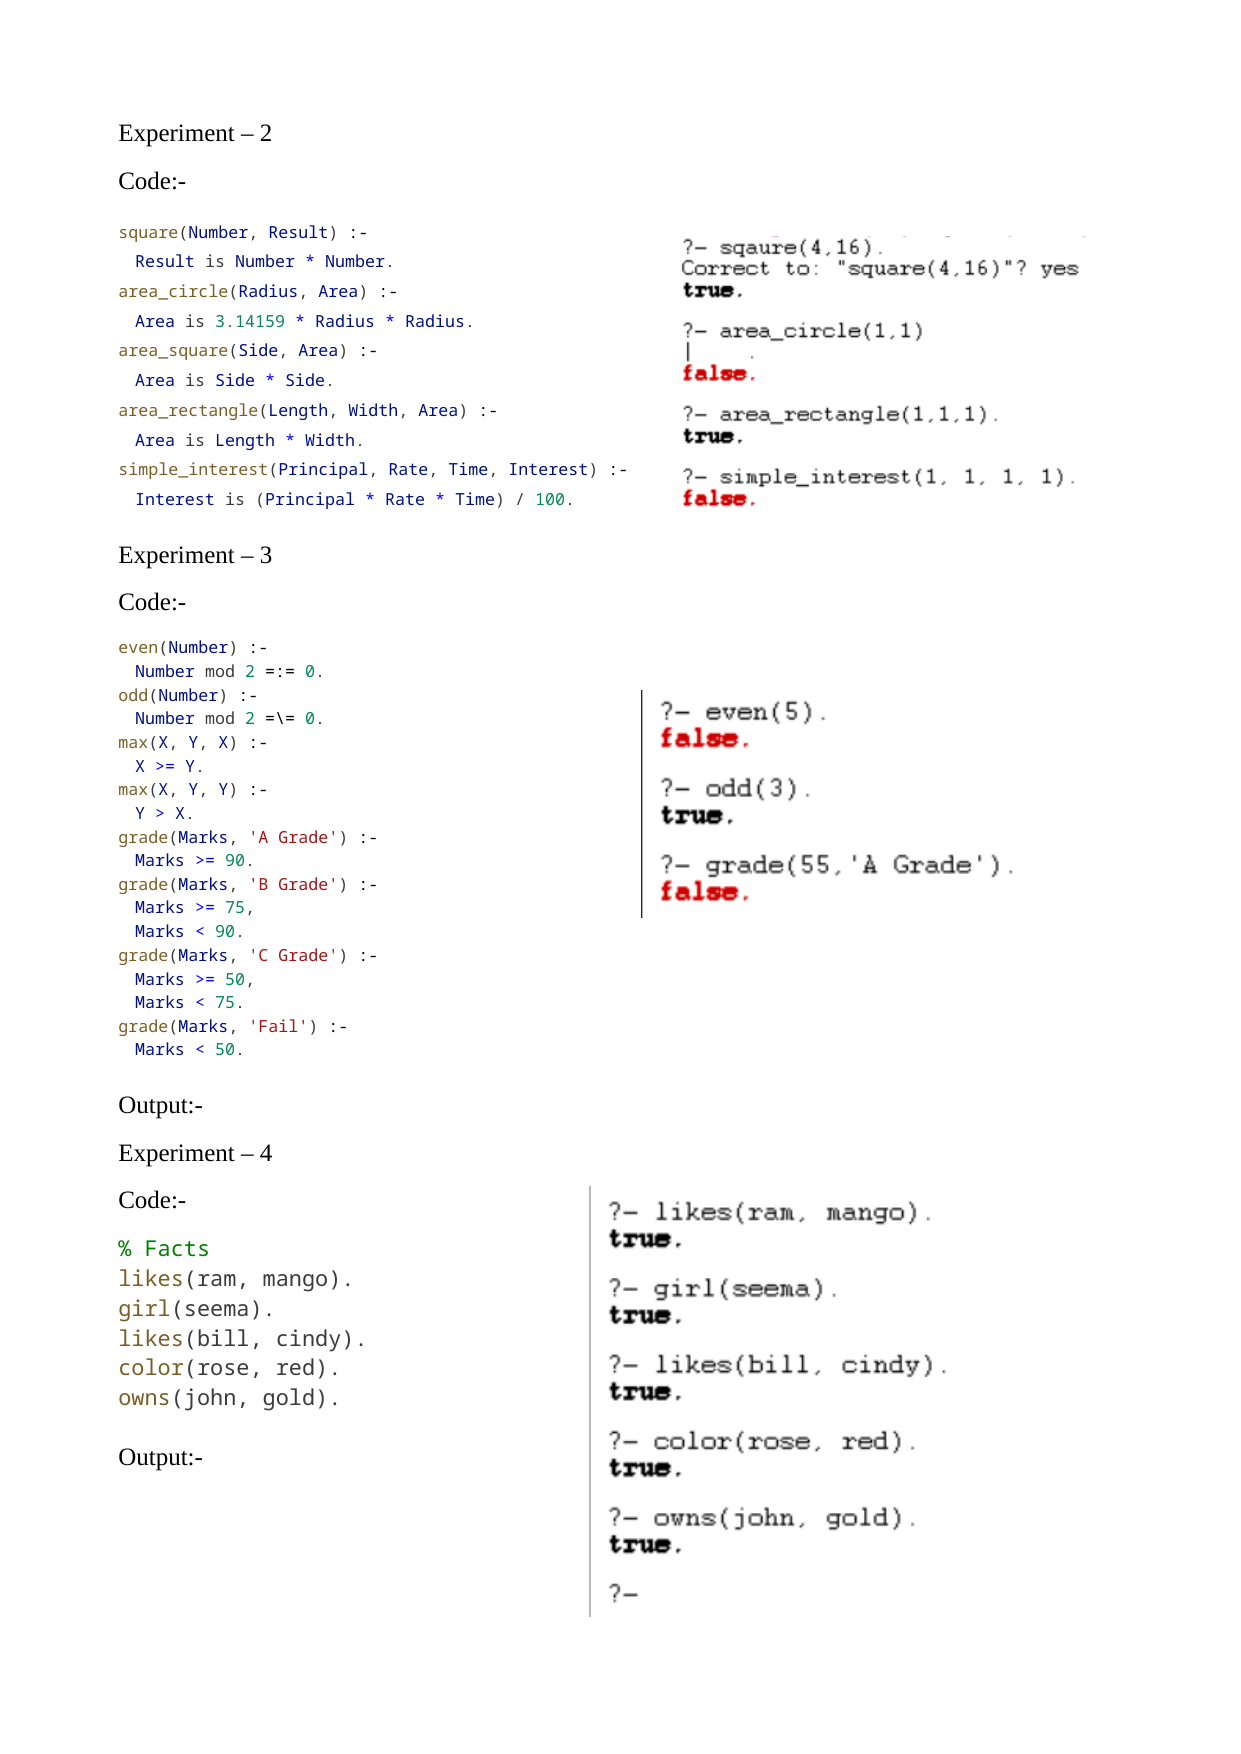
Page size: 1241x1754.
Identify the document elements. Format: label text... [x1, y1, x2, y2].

text Marks < 90. [118, 919, 1122, 942]
text color(rose, red). [118, 1352, 589, 1382]
picture [677, 236, 1105, 517]
text max(X, Y, X) :- [118, 730, 641, 753]
text simple_interest(Principal, Rate, Time, Interest) :- [118, 451, 677, 481]
text max(X, Y, Y) :- [118, 777, 641, 801]
text Experiment – 2 [118, 118, 1122, 147]
text likes(ram, mango). [118, 1263, 589, 1293]
text X >= Y. [118, 753, 641, 777]
picture [641, 690, 1038, 918]
text [1040, 1233, 1122, 1263]
text Interest is (Principal * Rate * Time) / 100. [118, 481, 677, 510]
text Area is Side * Side. [118, 362, 677, 391]
text [1105, 421, 1122, 451]
text [1038, 706, 1122, 730]
text square(Number, Result) :- [118, 213, 1122, 243]
text Area is Length * Width. [118, 421, 677, 451]
text grade(Marks, 'B Grade') :- [118, 872, 641, 895]
text [1040, 1293, 1122, 1323]
text Output:- [118, 1442, 589, 1470]
text Code:- [118, 166, 1122, 194]
text Code:- [118, 1186, 589, 1214]
text [1040, 1263, 1122, 1293]
text Number mod 2 =\= 0. [118, 706, 641, 730]
text grade(Marks, 'Fail') :- [118, 1013, 1122, 1037]
text Number mod 2 =:= 0. [118, 659, 1122, 682]
text odd(Number) :- [118, 682, 1122, 706]
text girl(seema). [118, 1293, 589, 1323]
text [1040, 1442, 1122, 1470]
text [1038, 730, 1122, 753]
text [1040, 1382, 1122, 1412]
text [1038, 777, 1122, 801]
text Marks >= 90. [118, 848, 641, 872]
text Experiment – 3 [118, 540, 1122, 569]
text [1040, 1352, 1122, 1382]
text Result is Number * Number. [118, 243, 677, 273]
text [1038, 848, 1122, 872]
text [1040, 1323, 1122, 1352]
text % Facts [118, 1233, 589, 1263]
text [1038, 872, 1122, 895]
text [1038, 801, 1122, 824]
text Code:- [118, 587, 1122, 616]
text area_circle(Radius, Area) :- [118, 273, 677, 302]
text even(Number) :- [118, 635, 1122, 659]
text Marks >= 75, [118, 895, 1122, 919]
text Y > X. [118, 801, 641, 824]
text Marks < 75. [118, 990, 1122, 1013]
text Marks < 50. [118, 1037, 1122, 1061]
text grade(Marks, 'A Grade') :- [118, 824, 641, 848]
text area_square(Side, Area) :- [118, 332, 677, 362]
text area_rectangle(Length, Width, Area) :- [118, 391, 677, 421]
text [1038, 753, 1122, 777]
text [1105, 362, 1122, 391]
text Experiment – 4 [118, 1138, 1122, 1167]
text Output:- [118, 1090, 1122, 1119]
text [1040, 1186, 1122, 1214]
text Marks >= 50, [118, 966, 1122, 990]
picture [589, 1186, 1040, 1617]
text grade(Marks, 'C Grade') :- [118, 942, 1122, 966]
text [1038, 824, 1122, 848]
text owns(john, gold). [118, 1382, 589, 1412]
text likes(bill, cindy). [118, 1323, 589, 1352]
text Area is 3.14159 * Radius * Radius. [118, 302, 677, 332]
